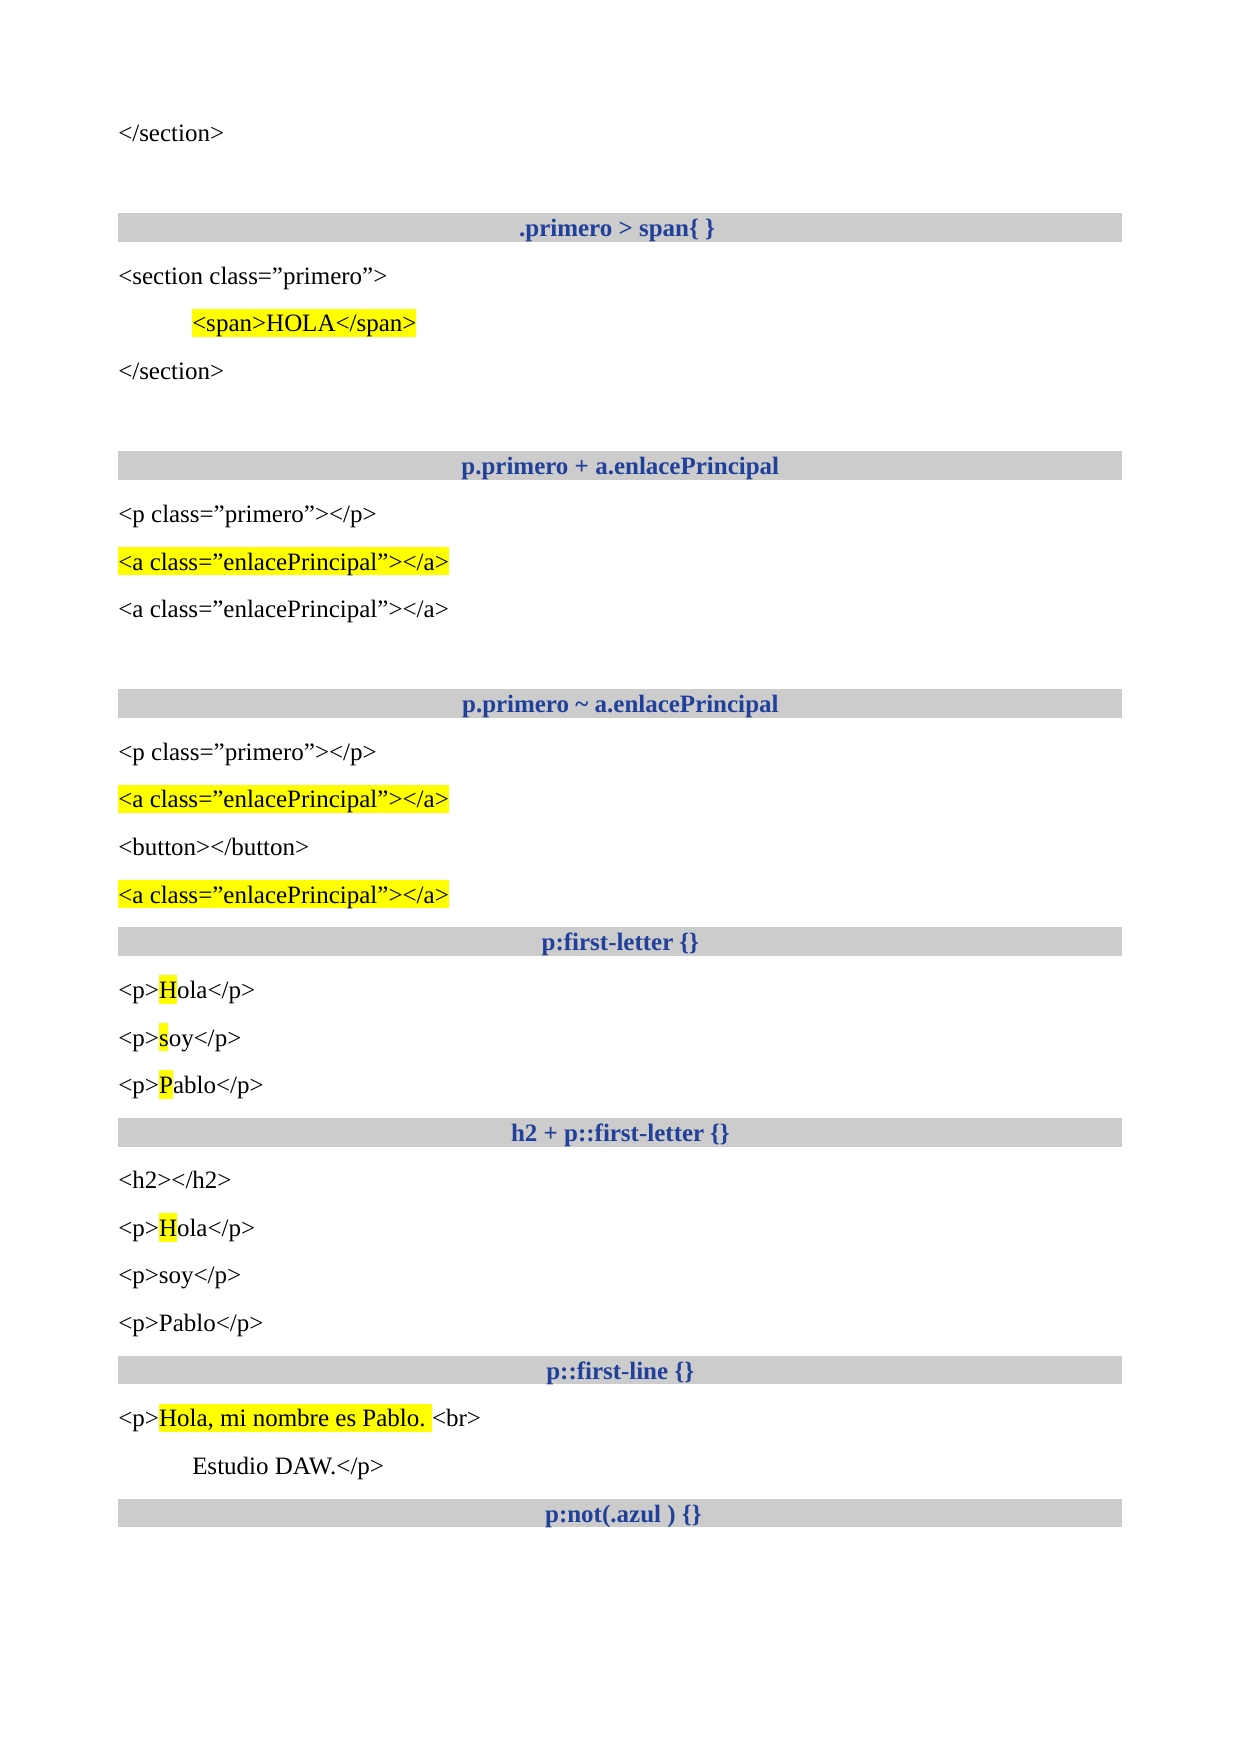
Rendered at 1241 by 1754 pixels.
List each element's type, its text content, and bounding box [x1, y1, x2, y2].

text <p>soy</p> [118, 1023, 1122, 1051]
text <section class=”primero”> [118, 261, 1122, 290]
text p.primero ~ a.enlacePrincipal [118, 689, 1122, 718]
text p:not(.azul ) {} [118, 1499, 1122, 1527]
text <p>Pablo</p> [118, 1308, 1122, 1337]
text <p>Pablo</p> [118, 1070, 1122, 1099]
text <span>HOLA</span> [118, 308, 1122, 337]
text p::first-line {} [118, 1356, 1122, 1384]
text <h2></h2> [118, 1165, 1122, 1194]
text Estudio DAW.</p> [118, 1451, 1122, 1480]
text <a class=”enlacePrincipal”></a> [118, 594, 1122, 623]
text <p>Hola</p> [118, 975, 1122, 1004]
text <p>Hola</p> [118, 1213, 1122, 1242]
text <p>soy</p> [118, 1261, 1122, 1289]
text <p class=”primero”></p> [118, 499, 1122, 528]
text <a class=”enlacePrincipal”></a> [118, 547, 1122, 575]
text .primero > span{ } [118, 213, 1122, 242]
text <p>Hola, mi nombre es Pablo. <br> [118, 1403, 1122, 1432]
text <button></button> [118, 832, 1122, 861]
text <a class=”enlacePrincipal”></a> [118, 784, 1122, 813]
text <p class=”primero”></p> [118, 737, 1122, 766]
text p.primero + a.enlacePrincipal [118, 451, 1122, 480]
text p:first-letter {} [118, 927, 1122, 956]
text h2 + p::first-letter {} [118, 1118, 1122, 1147]
text </section> [118, 118, 1122, 147]
text </section> [118, 356, 1122, 385]
text <a class=”enlacePrincipal”></a> [118, 880, 1122, 908]
